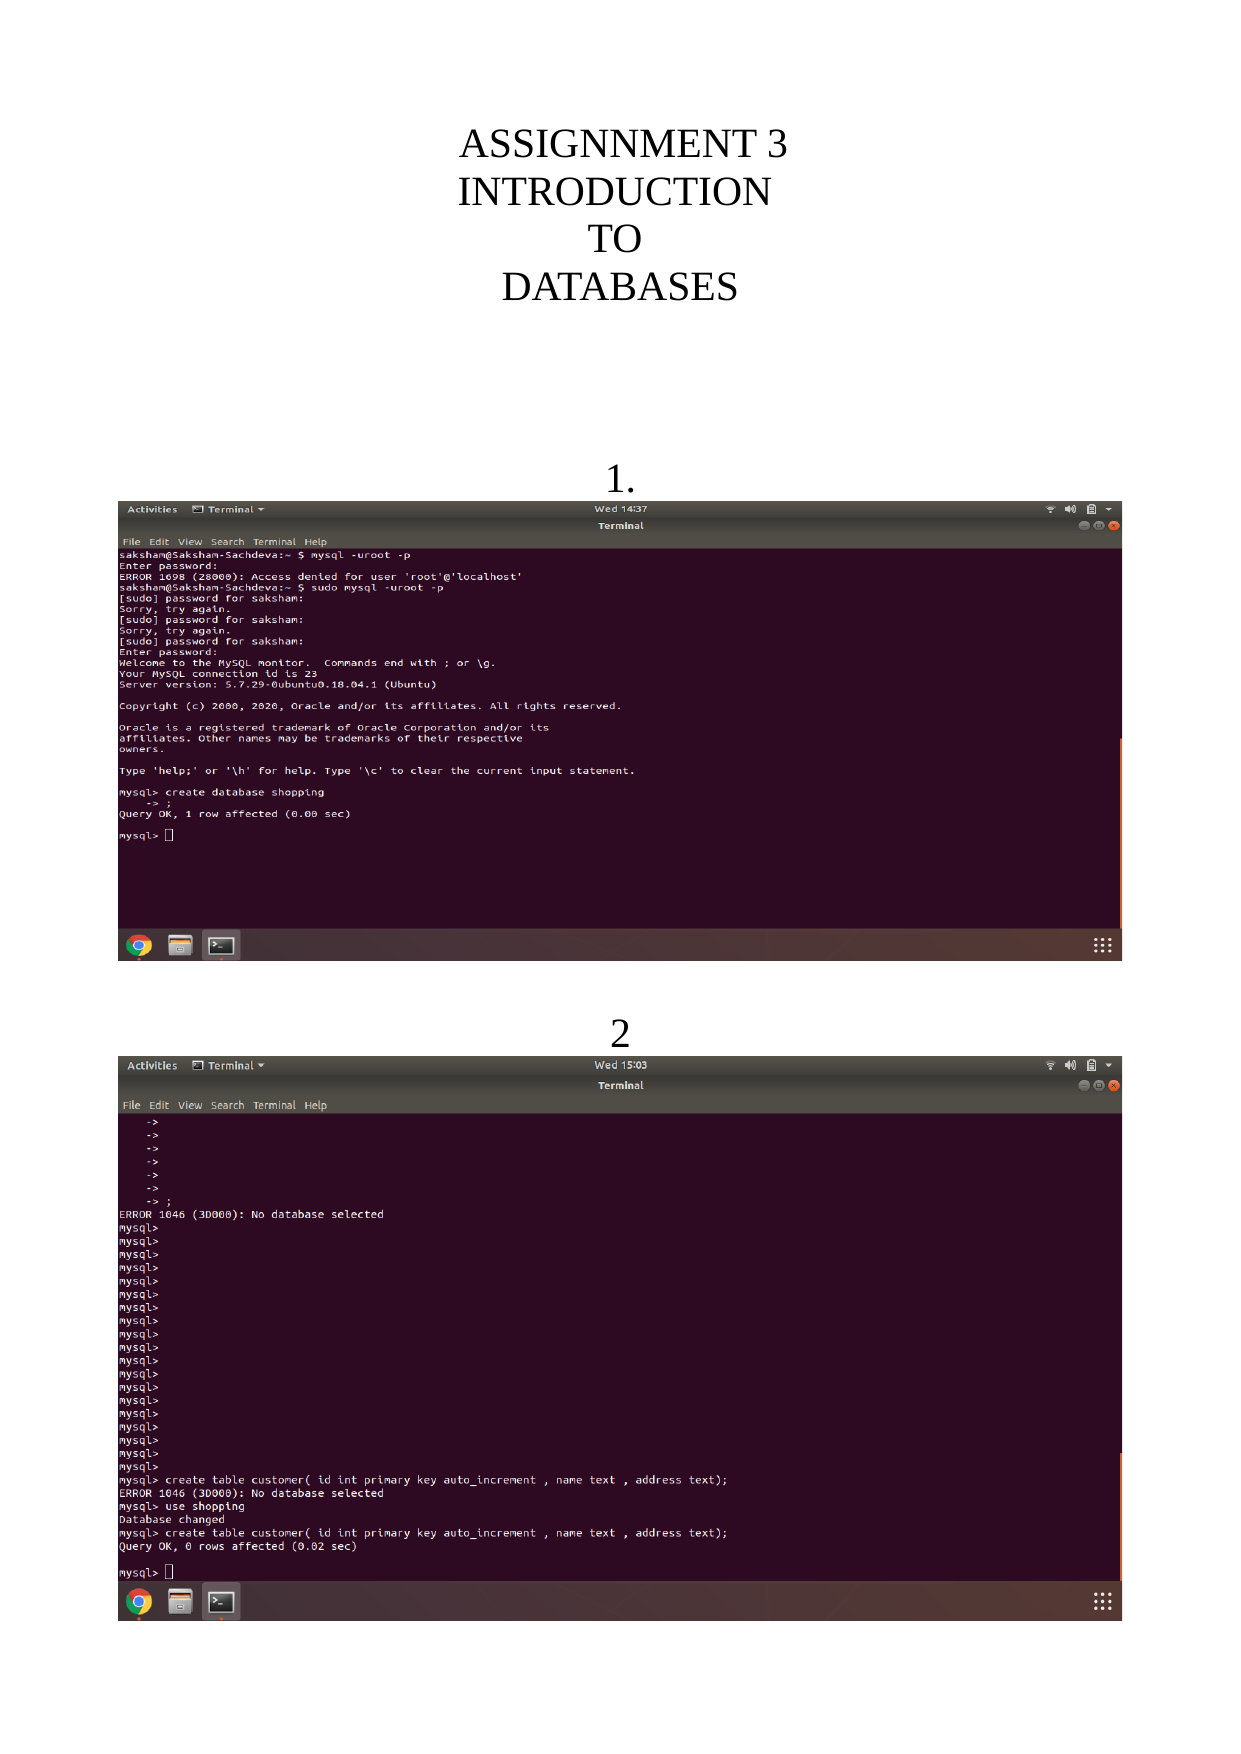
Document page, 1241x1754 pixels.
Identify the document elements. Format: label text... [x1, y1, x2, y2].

text INTRODUCTION [118, 166, 1122, 214]
text 2 [118, 1008, 1122, 1056]
text 1. [118, 453, 1122, 501]
text ASSIGNNMENT 3 [118, 118, 1122, 166]
text DATABASES [118, 262, 1122, 310]
text TO [118, 214, 1122, 262]
picture [118, 1056, 1123, 1621]
picture [118, 501, 1123, 961]
